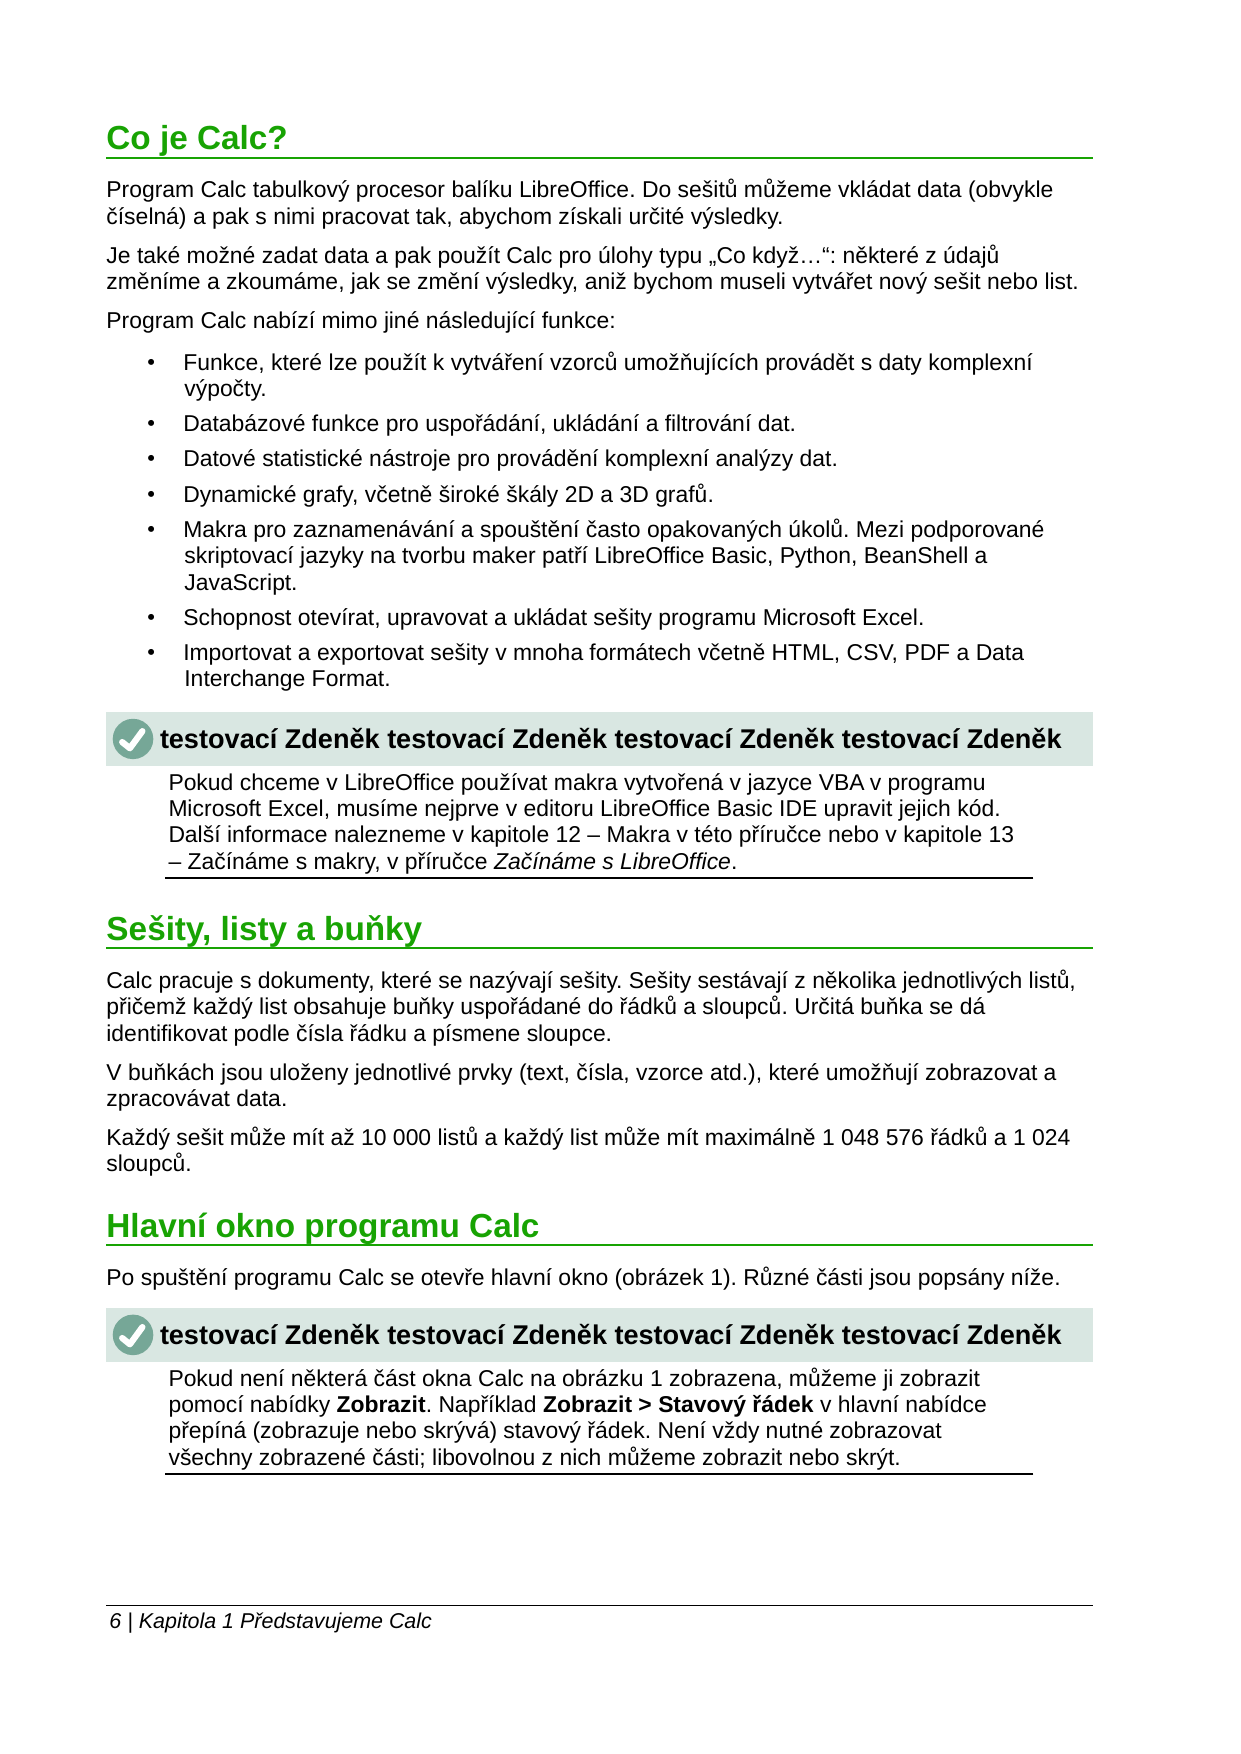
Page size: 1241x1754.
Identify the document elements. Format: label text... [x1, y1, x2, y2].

subtitle Hlavní okno programu Calc [106, 1206, 1093, 1244]
text Pokud není některá část okna Calc na obrázku 1 zobrazena, můžeme ji zobrazit pomocí nabídky Zobrazit. Například Zobrazit > Stavový řádek v hlavní nabídce přepíná (zobrazuje nebo skrývá) stavový řádek. Není vždy nutné zobrazovat všechny zobrazené části; libovolnou z nich můžeme zobrazit nebo skrýt. [165, 1362, 1033, 1473]
list Datové statistické nástroje pro provádění komplexní analýzy dat. [144, 442, 1093, 472]
text V buňkách jsou uloženy jednotlivé prvky (text, čísla, vzorce atd.), které umožňují zobrazovat a zpracovávat data. [106, 1058, 1093, 1111]
text Je také možné zadat data a pak použít Calc pro úlohy typu „Co když…“: některé z údajů změníme a zkoumáme, jak se změní výsledky, aniž bychom museli vytvářet nový sešit nebo list. [106, 242, 1093, 294]
text Po spuštění programu Calc se otevře hlavní okno (obrázek 1). Různé části jsou popsány níže. [106, 1264, 1093, 1290]
list Importovat a exportovat sešity v mnoha formátech včetně HTML, CSV, PDF a Data Interchange Format. [144, 636, 1093, 694]
text Calc pracuje s dokumenty, které se nazývají sešity. Sešity sestávají z několika jednotlivých listů, přičemž každý list obsahuje buňky uspořádané do řádků a sloupců. Určitá buňka se dá identifikovat podle čísla řádku a písmene sloupce. [106, 967, 1093, 1046]
text Program Calc tabulkový procesor balíku LibreOffice. Do sešitů můžeme vkládat data (obvykle číselná) a pak s nimi pracovat tak, abychom získali určité výsledky. [106, 176, 1093, 229]
list Databázové funkce pro uspořádání, ukládání a filtrování dat. [144, 407, 1093, 436]
subtitle Sešity, listy a buňky [106, 909, 1093, 947]
subtitle testovací Zdeněk testovací Zdeněk testovací Zdeněk testovací Zdeněk [106, 1308, 1093, 1362]
subtitle Co je Calc? [106, 118, 1093, 157]
list Makra pro zaznamenávání a spouštění často opakovaných úkolů. Mezi podporované skriptovací jazyky na tvorbu maker patří LibreOffice Basic, Python, BeanShell a JavaScript. [144, 513, 1093, 595]
list Program Calc nabízí mimo jiné následující funkce: [106, 307, 1093, 333]
text Pokud chceme v LibreOffice používat makra vytvořená v jazyce VBA v programu Microsoft Excel, musíme nejprve v editoru LibreOffice Basic IDE upravit jejich kód. Další informace nalezneme v kapitole 12 – Makra v této příručce nebo v kapitole 13 – Začínáme s makry, v příručce Začínáme s LibreOffice. [165, 766, 1033, 877]
text Každý sešit může mít až 10 000 listů a každý list může mít maximálně 1 048 576 řádků a 1 024 sloupců. [106, 1124, 1093, 1176]
subtitle testovací Zdeněk testovací Zdeněk testovací Zdeněk testovací Zdeněk [106, 712, 1093, 766]
list Schopnost otevírat, upravovat a ukládat sešity programu Microsoft Excel. [144, 601, 1093, 630]
list Dynamické grafy, včetně široké škály 2D a 3D grafů. [144, 478, 1093, 507]
list Funkce, které lze použít k vytváření vzorců umožňujících provádět s daty komplexní výpočty. [144, 346, 1093, 401]
